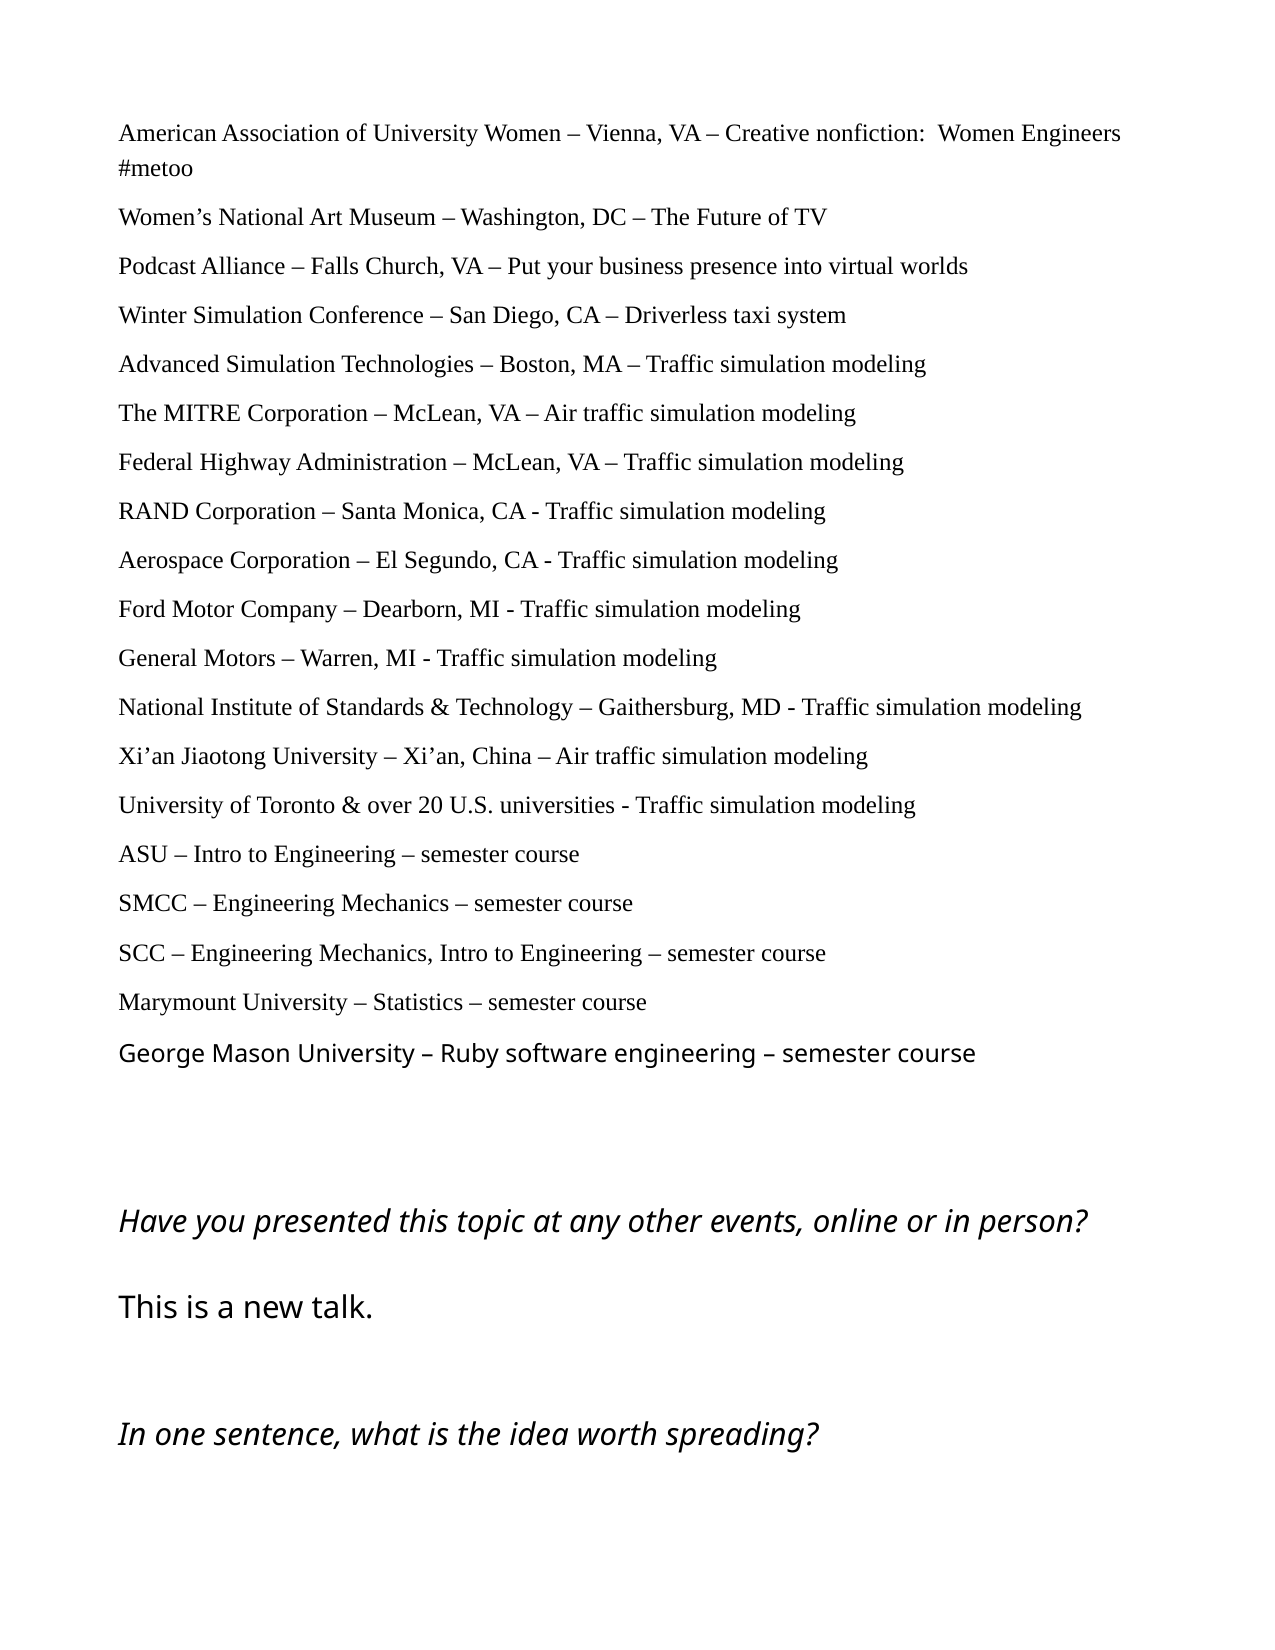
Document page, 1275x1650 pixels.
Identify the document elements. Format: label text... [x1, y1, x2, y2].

text The MITRE Corporation – McLean, VA – Air traffic simulation modeling [118, 398, 1157, 427]
text Women’s National Art Museum – Washington, DC – The Future of TV [118, 202, 1157, 230]
text General Motors – Warren, MI - Traffic simulation modeling [118, 643, 1157, 672]
text This is a new talk. [118, 1284, 1157, 1327]
text Winter Simulation Conference – San Diego, CA – Driverless taxi system [118, 300, 1157, 328]
text Federal Highway Administration – McLean, VA – Traffic simulation modeling [118, 447, 1157, 476]
text Xi’an Jiaotong University – Xi’an, China – Air traffic simulation modeling [118, 741, 1157, 770]
text American Association of University Women – Vienna, VA – Creative nonfiction: Women Engineers #metoo [118, 118, 1157, 181]
text In one sentence, what is the idea worth spreading? [118, 1412, 1157, 1455]
text RAND Corporation – Santa Monica, CA - Traffic simulation modeling [118, 496, 1157, 525]
text Podcast Alliance – Falls Church, VA – Put your business presence into virtual worlds [118, 251, 1157, 279]
text SCC – Engineering Mechanics, Intro to Engineering – semester course [118, 938, 1157, 966]
text National Institute of Standards & Technology – Gaithersburg, MD - Traffic simulation modeling [118, 692, 1157, 721]
text Have you presented this topic at any other events, online or in person? [118, 1199, 1157, 1242]
text George Mason University – Ruby software engineering – semester course [118, 1036, 1157, 1070]
text University of Toronto & over 20 U.S. universities - Traffic simulation modeling [118, 790, 1157, 819]
text Advanced Simulation Technologies – Boston, MA – Traffic simulation modeling [118, 349, 1157, 378]
text Aerospace Corporation – El Segundo, CA - Traffic simulation modeling [118, 545, 1157, 574]
text Ford Motor Company – Dearborn, MI - Traffic simulation modeling [118, 594, 1157, 623]
text Marymount University – Statistics – semester course [118, 987, 1157, 1015]
text ASU – Intro to Engineering – semester course [118, 839, 1157, 868]
text SMCC – Engineering Mechanics – semester course [118, 888, 1157, 917]
